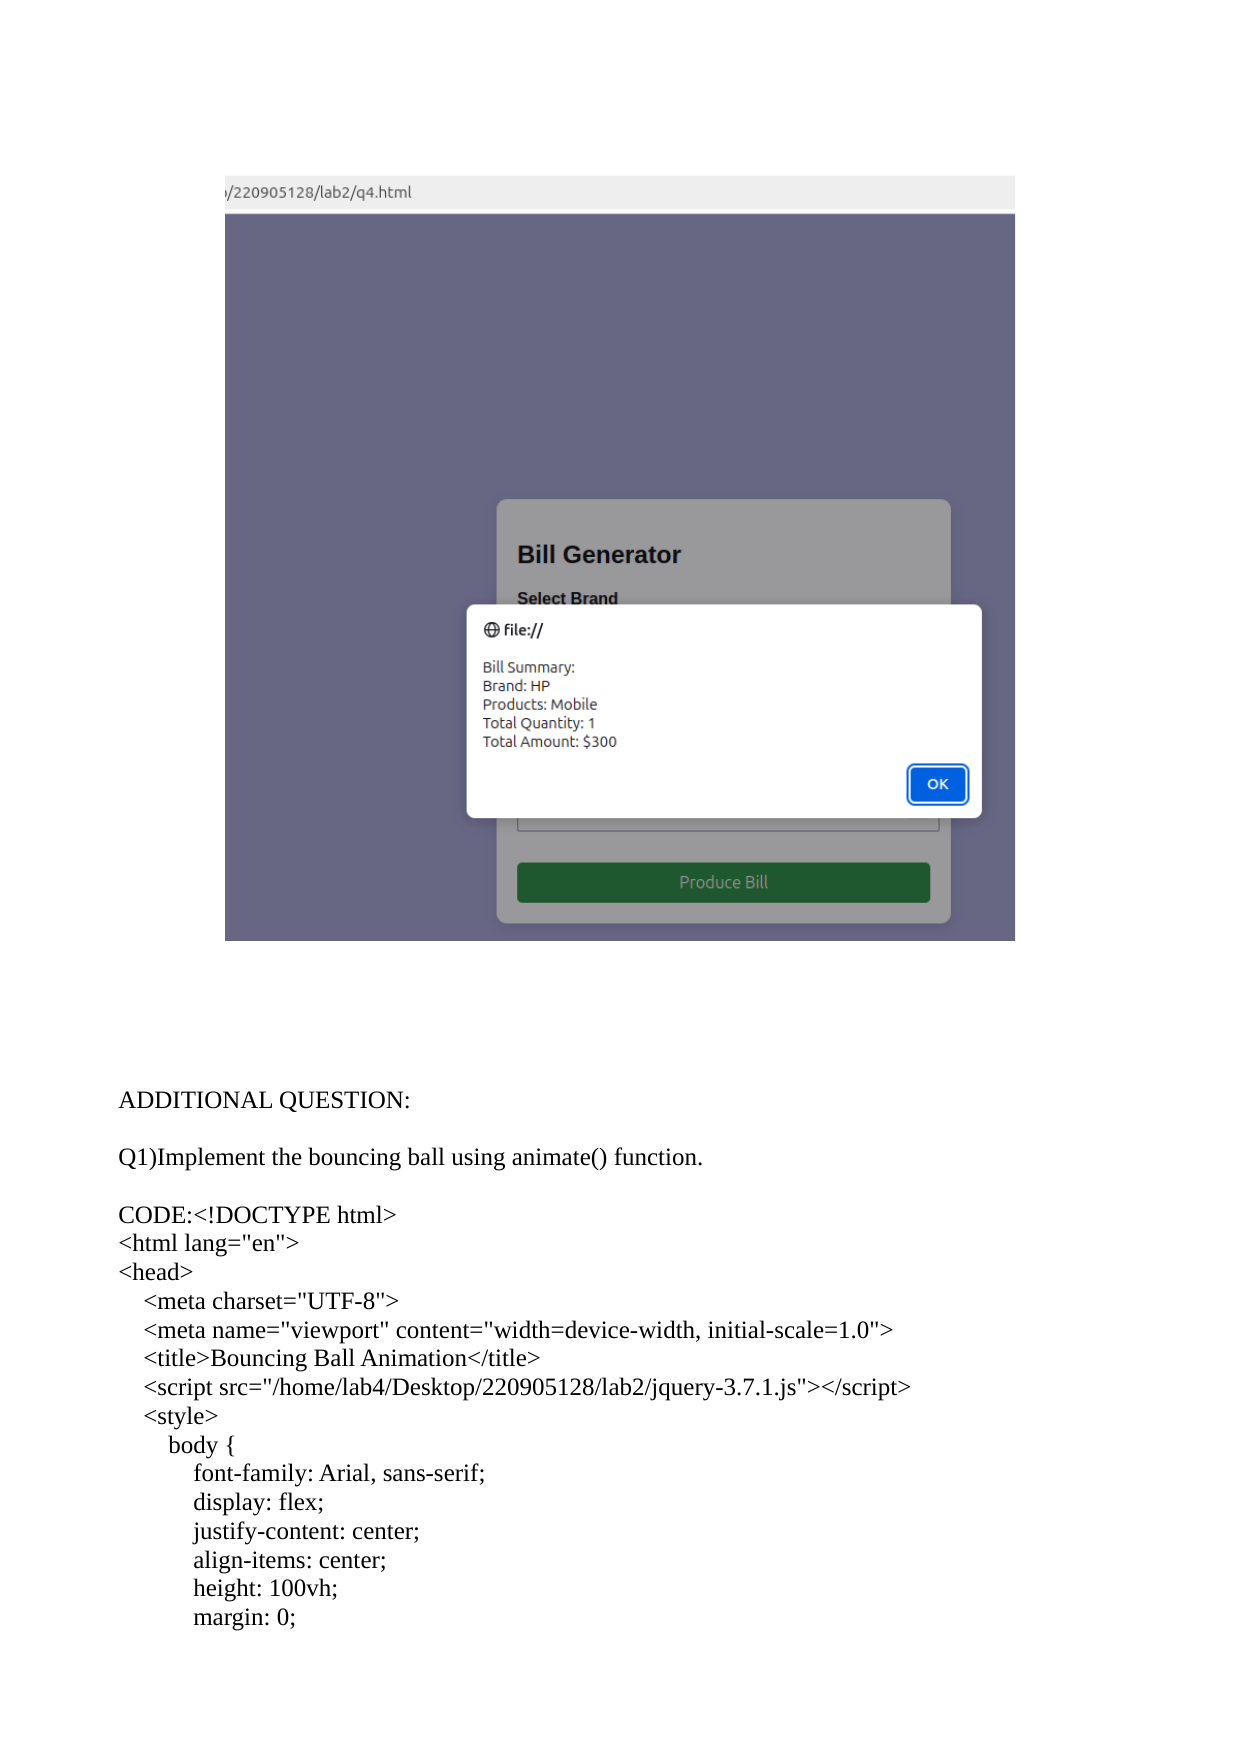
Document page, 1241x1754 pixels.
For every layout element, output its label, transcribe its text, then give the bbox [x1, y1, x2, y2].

text <script src="/home/lab4/Desktop/220905128/lab2/jquery-3.7.1.js"></script> [118, 1372, 1122, 1401]
text <style> [118, 1401, 1122, 1430]
text font-family: Arial, sans-serif; [118, 1458, 1122, 1487]
text align-items: center; [118, 1545, 1122, 1573]
text display: flex; [118, 1487, 1122, 1516]
text Q1)Implement the bouncing ball using animate() function. [118, 1142, 1122, 1171]
text <meta name="viewport" content="width=device-width, initial-scale=1.0"> [118, 1315, 1122, 1343]
text <head> [118, 1257, 1122, 1286]
text CODE:<!DOCTYPE html> [118, 1200, 1122, 1228]
picture [225, 175, 1016, 941]
text <html lang="en"> [118, 1228, 1122, 1257]
text <title>Bouncing Ball Animation</title> [118, 1343, 1122, 1372]
text justify-content: center; [118, 1516, 1122, 1545]
text ADDITIONAL QUESTION: [118, 1085, 1122, 1113]
text height: 100vh; [118, 1573, 1122, 1602]
text <meta charset="UTF-8"> [118, 1286, 1122, 1315]
text margin: 0; [118, 1602, 1122, 1631]
text body { [118, 1430, 1122, 1458]
